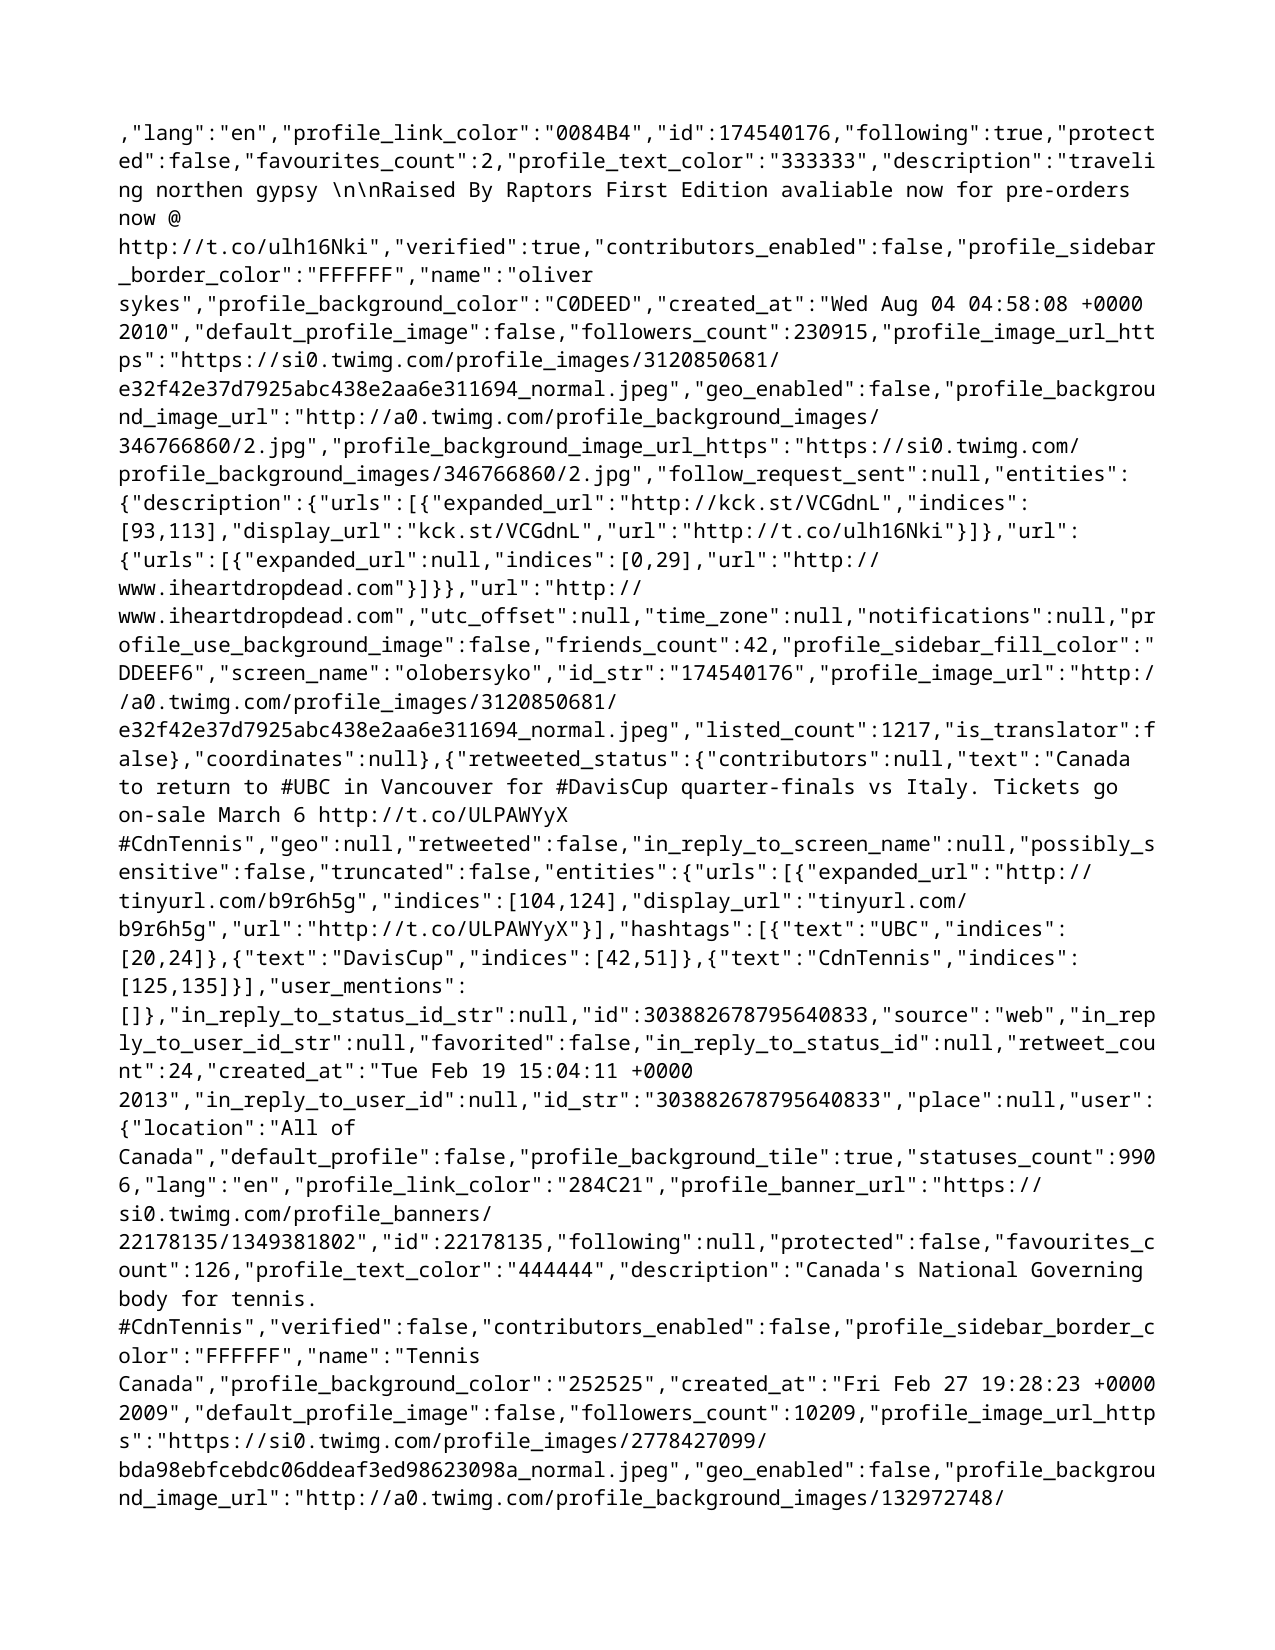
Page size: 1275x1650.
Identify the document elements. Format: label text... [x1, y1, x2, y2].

text ,"lang":"en","profile_link_color":"0084B4","id":174540176,"following":true,"protected":false,"favourites_count":2,"profile_text_color":"333333","description":"traveling northen gypsy \n\nRaised By Raptors First Edition avaliable now for pre-orders now @ http://t.co/ulh16Nki","verified":true,"contributors_enabled":false,"profile_sidebar_border_color":"FFFFFF","name":"oliver sykes","profile_background_color":"C0DEED","created_at":"Wed Aug 04 04:58:08 +0000 2010","default_profile_image":false,"followers_count":230915,"profile_image_url_https":"https://si0.twimg.com/profile_images/3120850681/e32f42e37d7925abc438e2aa6e311694_normal.jpeg","geo_enabled":false,"profile_background_image_url":"http://a0.twimg.com/profile_background_images/346766860/2.jpg","profile_background_image_url_https":"https://si0.twimg.com/profile_background_images/346766860/2.jpg","follow_request_sent":null,"entities":{"description":{"urls":[{"expanded_url":"http://kck.st/VCGdnL","indices":[93,113],"display_url":"kck.st/VCGdnL","url":"http://t.co/ulh16Nki"}]},"url":{"urls":[{"expanded_url":null,"indices":[0,29],"url":"http://www.iheartdropdead.com"}]}},"url":"http://www.iheartdropdead.com","utc_offset":null,"time_zone":null,"notifications":null,"profile_use_background_image":false,"friends_count":42,"profile_sidebar_fill_color":"DDEEF6","screen_name":"olobersyko","id_str":"174540176","profile_image_url":"http://a0.twimg.com/profile_images/3120850681/e32f42e37d7925abc438e2aa6e311694_normal.jpeg","listed_count":1217,"is_translator":false},"coordinates":null},{"retweeted_status":{"contributors":null,"text":"Canada to return to #UBC in Vancouver for #DavisCup quarter-finals vs Italy. Tickets go on-sale March 6 http://t.co/ULPAWYyX #CdnTennis","geo":null,"retweeted":false,"in_reply_to_screen_name":null,"possibly_sensitive":false,"truncated":false,"entities":{"urls":[{"expanded_url":"http://tinyurl.com/b9r6h5g","indices":[104,124],"display_url":"tinyurl.com/b9r6h5g","url":"http://t.co/ULPAWYyX"}],"hashtags":[{"text":"UBC","indices":[20,24]},{"text":"DavisCup","indices":[42,51]},{"text":"CdnTennis","indices":[125,135]}],"user_mentions":[]},"in_reply_to_status_id_str":null,"id":303882678795640833,"source":"web","in_reply_to_user_id_str":null,"favorited":false,"in_reply_to_status_id":null,"retweet_count":24,"created_at":"Tue Feb 19 15:04:11 +0000 2013","in_reply_to_user_id":null,"id_str":"303882678795640833","place":null,"user":{"location":"All of Canada","default_profile":false,"profile_background_tile":true,"statuses_count":9906,"lang":"en","profile_link_color":"284C21","profile_banner_url":"https://si0.twimg.com/profile_banners/22178135/1349381802","id":22178135,"following":null,"protected":false,"favourites_count":126,"profile_text_color":"444444","description":"Canada's National Governing body for tennis. #CdnTennis","verified":false,"contributors_enabled":false,"profile_sidebar_border_color":"FFFFFF","name":"Tennis Canada","profile_background_color":"252525","created_at":"Fri Feb 27 19:28:23 +0000 2009","default_profile_image":false,"followers_count":10209,"profile_image_url_https":"https://si0.twimg.com/profile_images/2778427099/bda98ebfcebdc06ddeaf3ed98623098a_normal.jpeg","geo_enabled":false,"profile_background_image_url":"http://a0.twimg.com/profile_background_images/132972748/ [118, 118, 1157, 1512]
